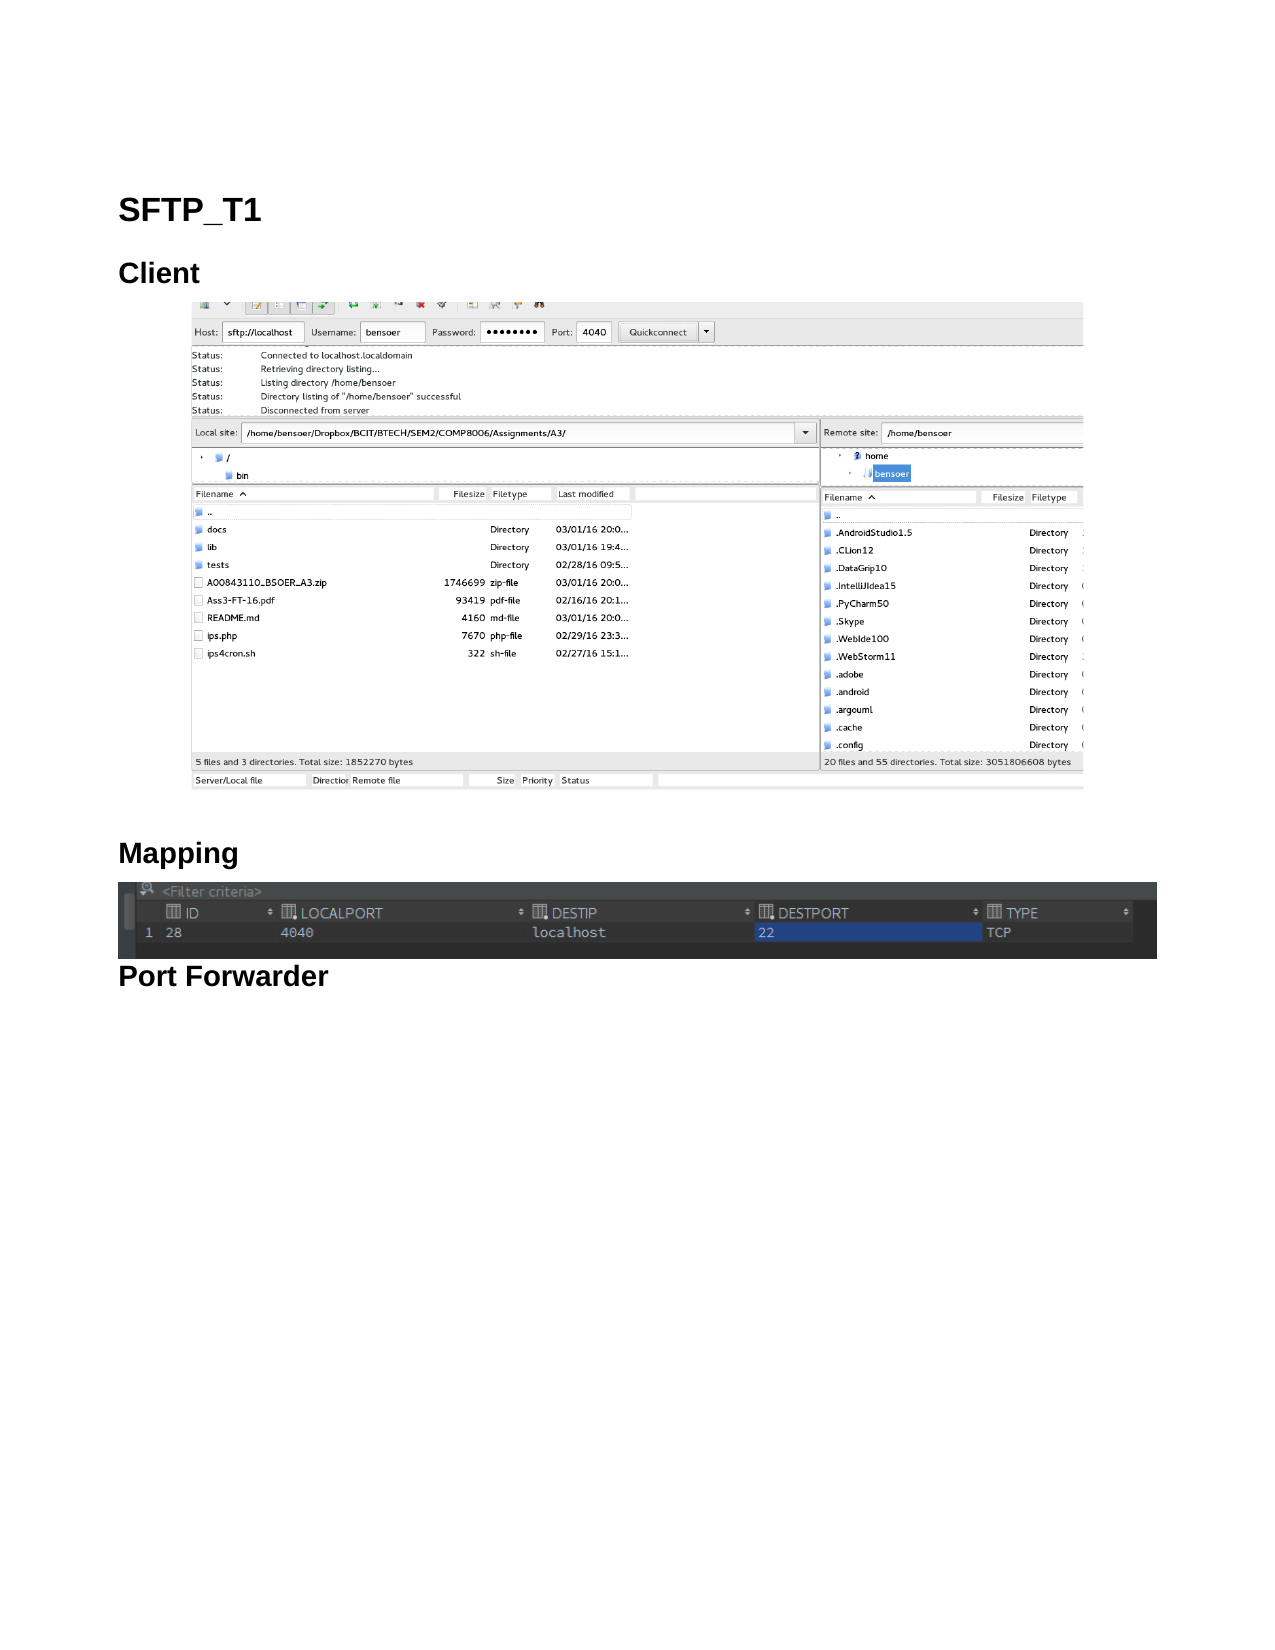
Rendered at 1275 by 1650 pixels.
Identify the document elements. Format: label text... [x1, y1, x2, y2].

subtitle SFTP_T1 [118, 190, 1157, 229]
subtitle Client [118, 256, 1157, 289]
subtitle Mapping [118, 317, 1157, 870]
picture [118, 882, 1157, 959]
picture [191, 302, 1084, 837]
subtitle Port Forwarder [118, 959, 1157, 992]
